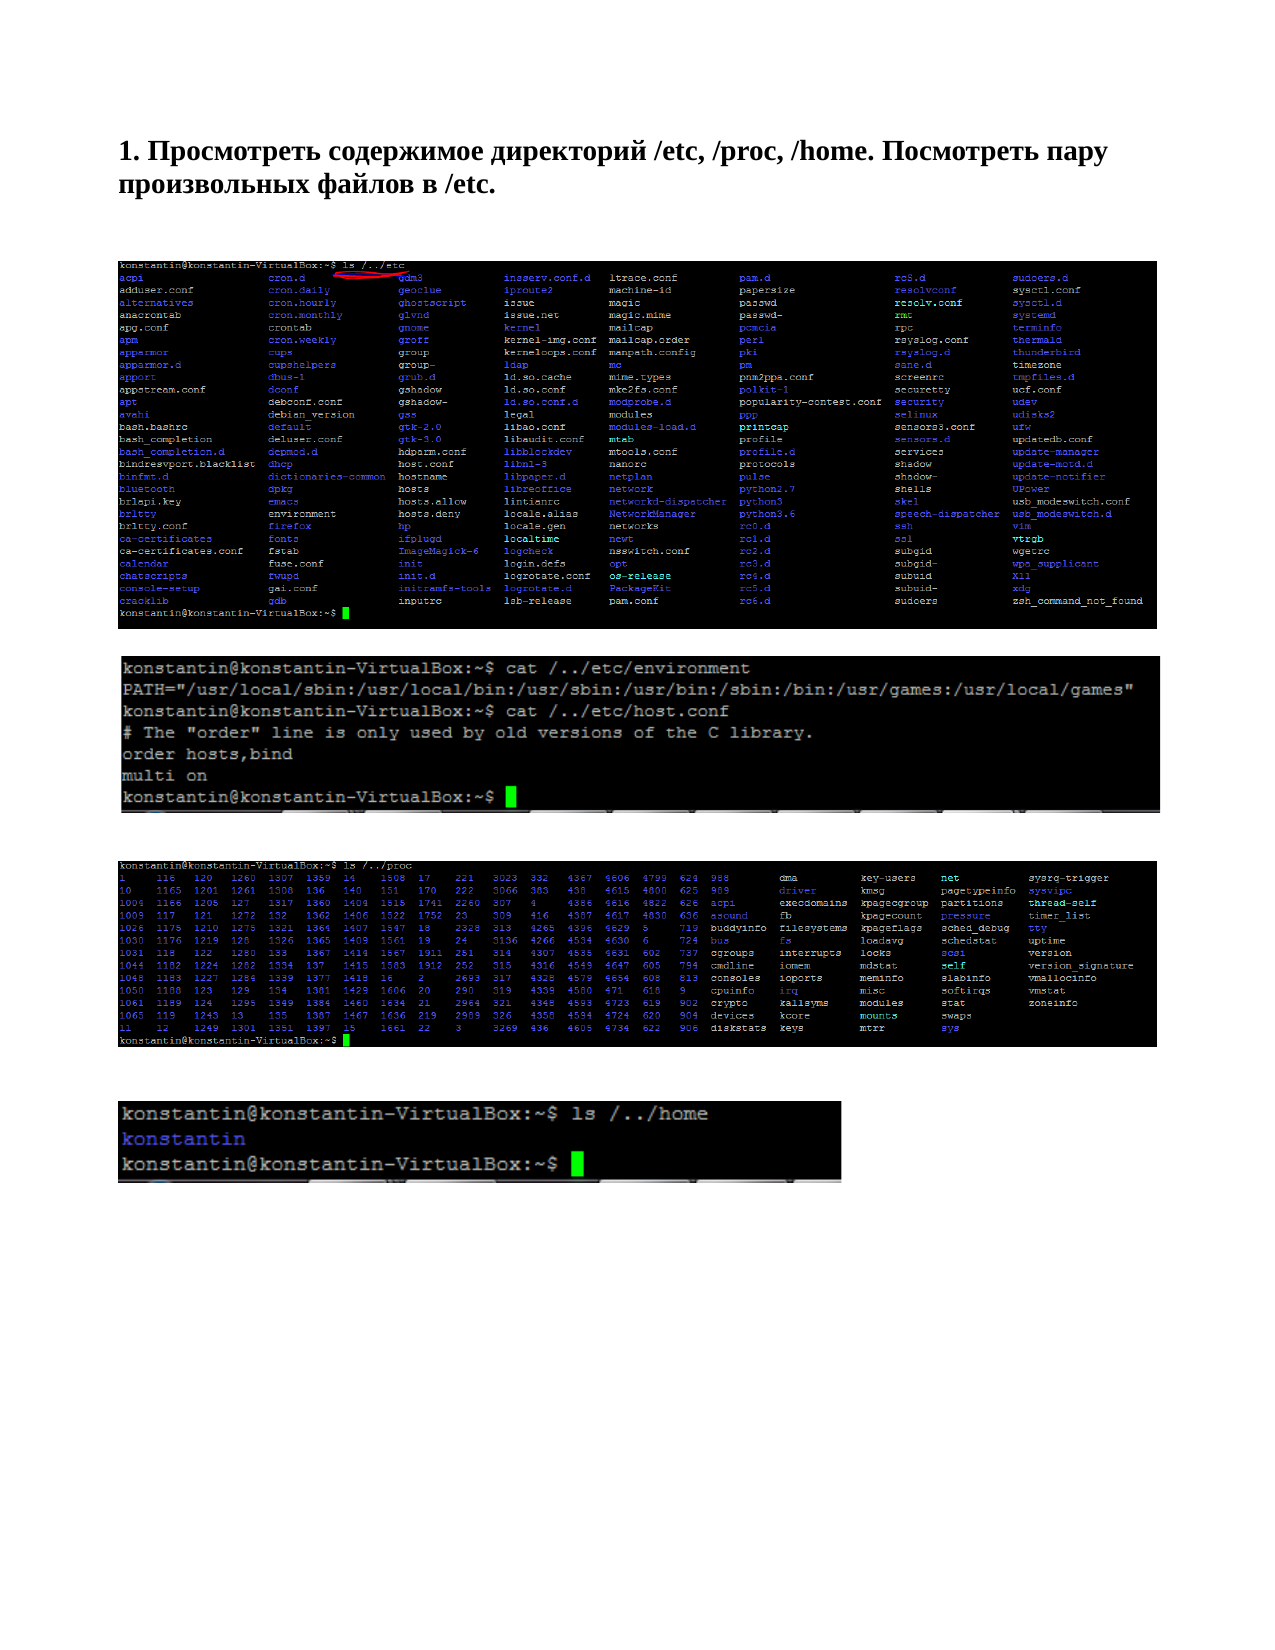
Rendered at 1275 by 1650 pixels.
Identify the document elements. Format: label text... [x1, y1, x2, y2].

picture [121, 656, 1161, 813]
picture [118, 1101, 842, 1183]
picture [118, 861, 1157, 1047]
subtitle 1. Просмотреть содержимое директорий /etc, /proc, /home. Посмотреть пару произвольных файлов в /etc. [118, 133, 1157, 200]
picture [118, 261, 1157, 629]
